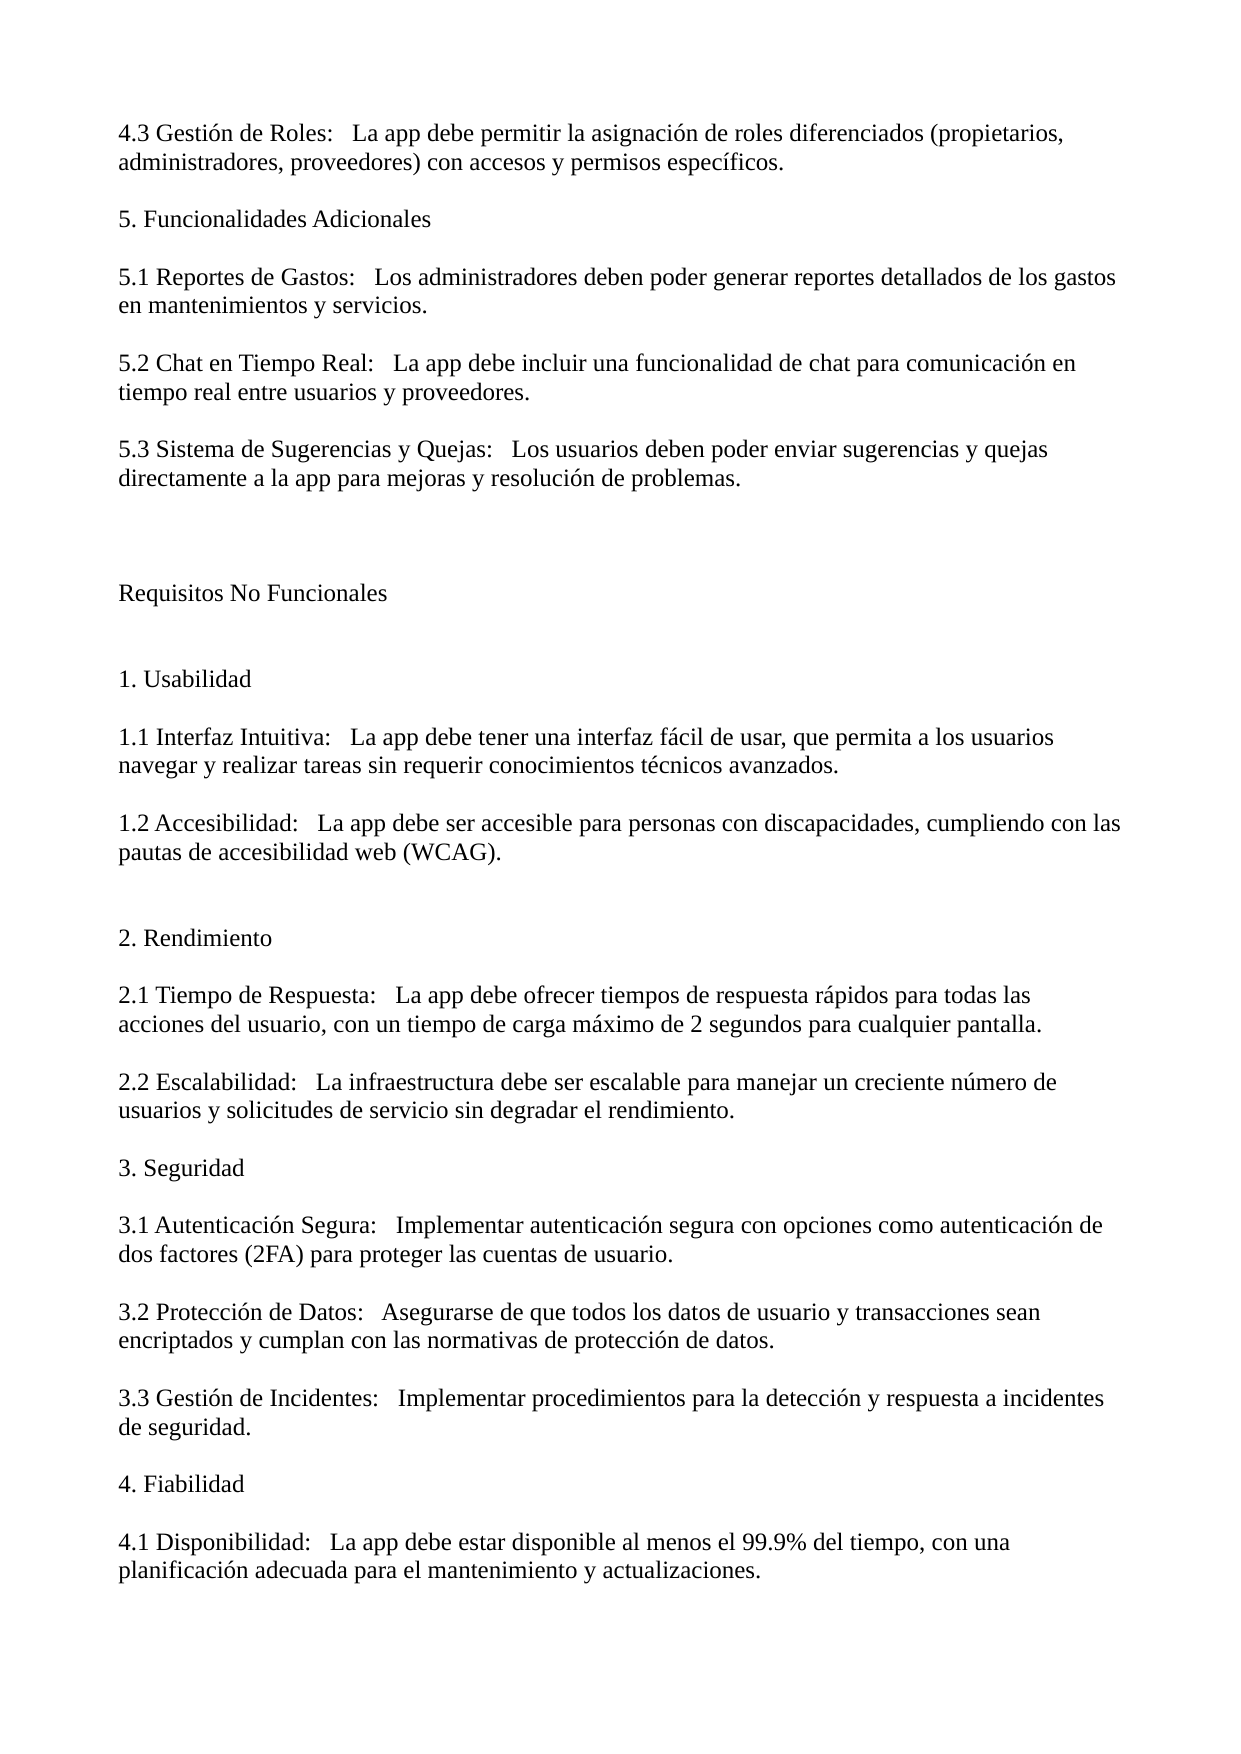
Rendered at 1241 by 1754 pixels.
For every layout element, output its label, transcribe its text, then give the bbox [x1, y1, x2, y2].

text 3. Seguridad [118, 1153, 1122, 1182]
text 2.1 Tiempo de Respuesta: La app debe ofrecer tiempos de respuesta rápidos para todas las acciones del usuario, con un tiempo de carga máximo de 2 segundos para cualquier pantalla. [118, 981, 1122, 1038]
text 3.2 Protección de Datos: Asegurarse de que todos los datos de usuario y transacciones sean encriptados y cumplan con las normativas de protección de datos. [118, 1297, 1122, 1354]
text 3.1 Autenticación Segura: Implementar autenticación segura con opciones como autenticación de dos factores (2FA) para proteger las cuentas de usuario. [118, 1211, 1122, 1268]
text 4.3 Gestión de Roles: La app debe permitir la asignación de roles diferenciados (propietarios, administradores, proveedores) con accesos y permisos específicos. [118, 118, 1122, 176]
text 5.1 Reportes de Gastos: Los administradores deben poder generar reportes detallados de los gastos en mantenimientos y servicios. [118, 262, 1122, 319]
text 1. Usabilidad [118, 664, 1122, 693]
text 1.2 Accesibilidad: La app debe ser accesible para personas con discapacidades, cumpliendo con las pautas de accesibilidad web (WCAG). [118, 808, 1122, 866]
text 4. Fiabilidad [118, 1469, 1122, 1498]
text 5.3 Sistema de Sugerencias y Quejas: Los usuarios deben poder enviar sugerencias y quejas directamente a la app para mejoras y resolución de problemas. [118, 434, 1122, 492]
text Requisitos No Funcionales [118, 578, 1122, 607]
text 4.1 Disponibilidad: La app debe estar disponible al menos el 99.9% del tiempo, con una planificación adecuada para el mantenimiento y actualizaciones. [118, 1527, 1122, 1584]
text 5.2 Chat en Tiempo Real: La app debe incluir una funcionalidad de chat para comunicación en tiempo real entre usuarios y proveedores. [118, 348, 1122, 406]
text 5. Funcionalidades Adicionales [118, 204, 1122, 233]
text 2. Rendimiento [118, 923, 1122, 952]
text 2.2 Escalabilidad: La infraestructura debe ser escalable para manejar un creciente número de usuarios y solicitudes de servicio sin degradar el rendimiento. [118, 1067, 1122, 1124]
text 3.3 Gestión de Incidentes: Implementar procedimientos para la detección y respuesta a incidentes de seguridad. [118, 1383, 1122, 1441]
text 1.1 Interfaz Intuitiva: La app debe tener una interfaz fácil de usar, que permita a los usuarios navegar y realizar tareas sin requerir conocimientos técnicos avanzados. [118, 722, 1122, 779]
